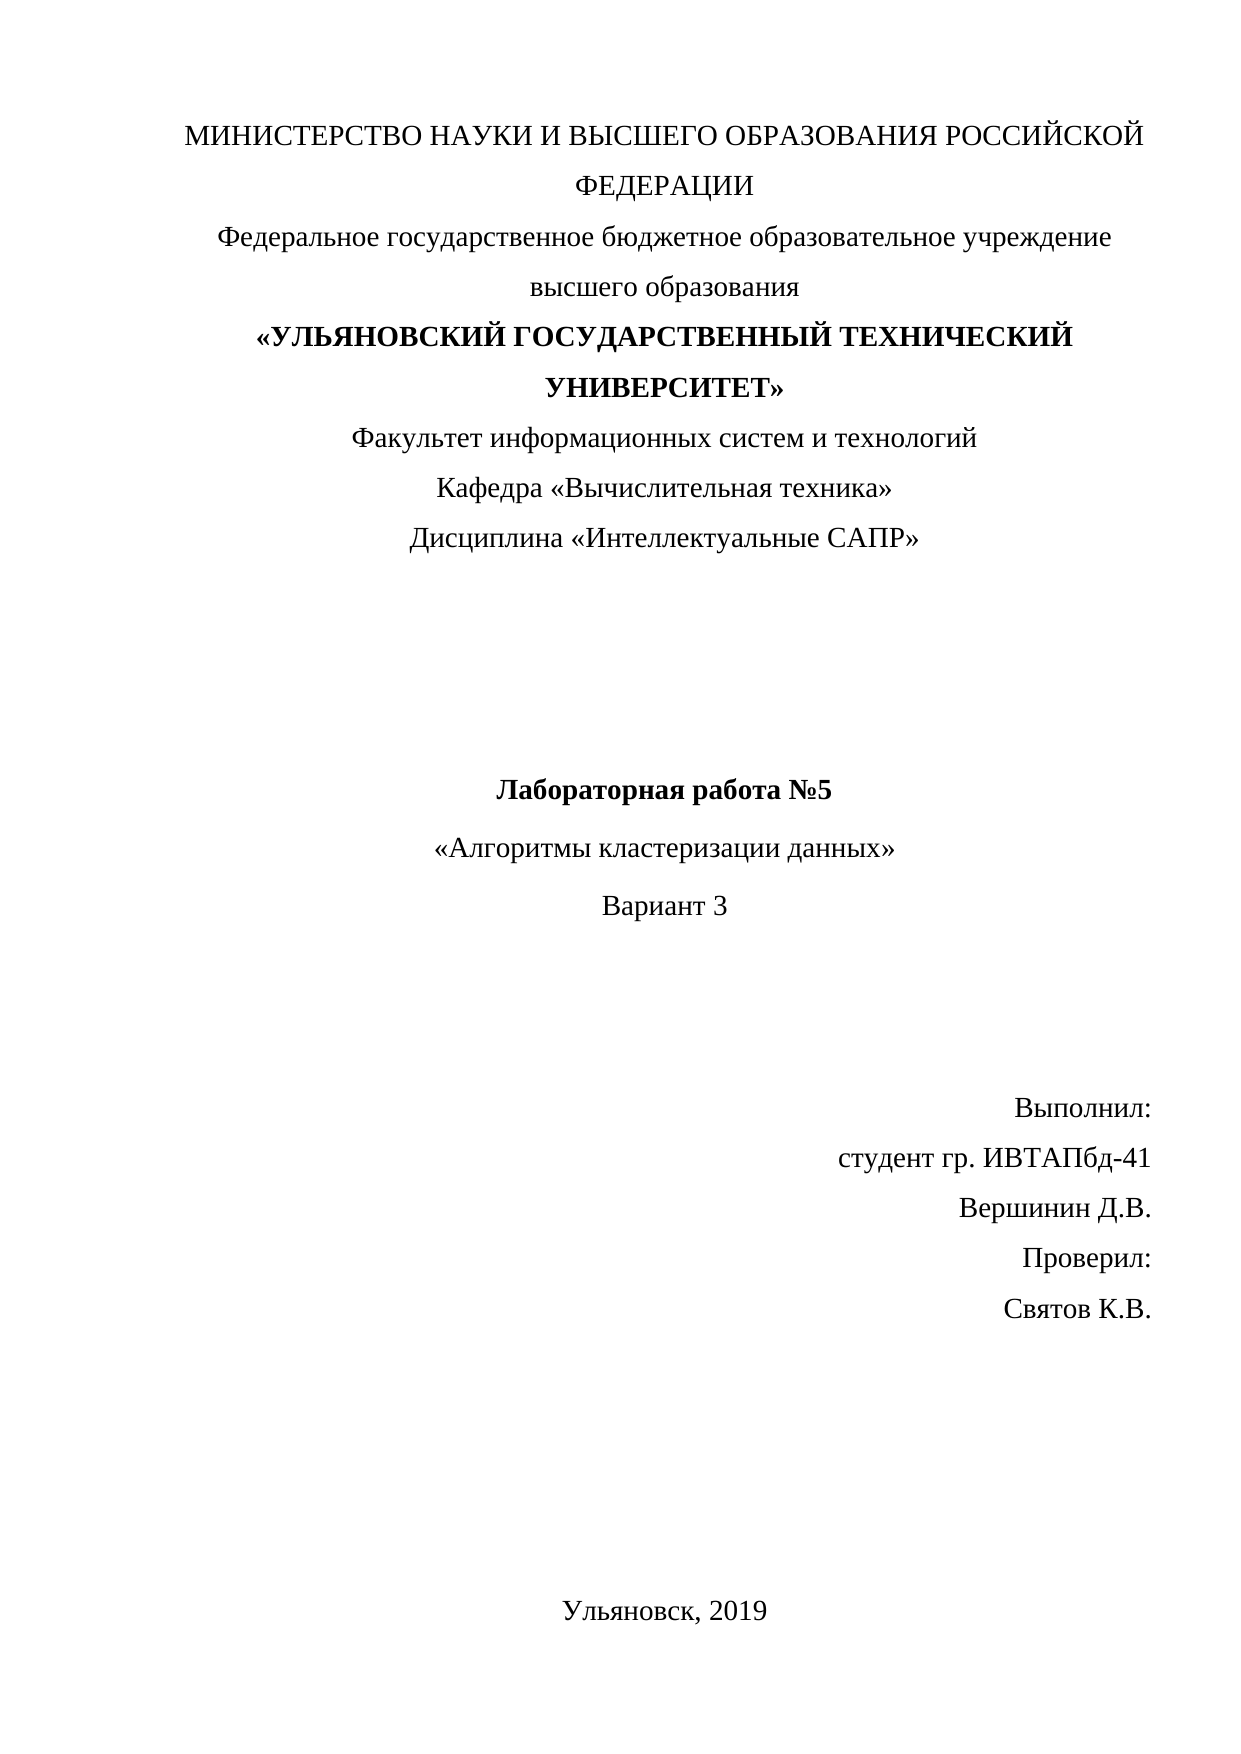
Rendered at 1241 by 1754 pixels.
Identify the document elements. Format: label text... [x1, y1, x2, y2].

text Вершинин Д.В. [177, 1190, 1152, 1224]
text Вариант 3 [177, 888, 1152, 922]
text Дисциплина «Интеллектуальные САПР» [177, 521, 1152, 554]
text Святов К.В. [177, 1291, 1152, 1324]
text МИНИСТЕРСТВО НАУКИ И ВЫСШЕГО ОБРАЗОВАНИЯ РОССИЙСКОЙ ФЕДЕРАЦИИ [177, 118, 1152, 202]
text Ульяновск, 2019 [177, 1593, 1152, 1626]
text студент гр. ИВТАПбд-41 [177, 1140, 1152, 1173]
text Федеральное государственное бюджетное образовательное учреждение высшего образования [177, 219, 1152, 303]
text Факультет информационных систем и технологий [177, 420, 1152, 453]
text «УЛЬЯНОВСКИЙ ГОСУДАРСТВЕННЫЙ ТЕХНИЧЕСКИЙ УНИВЕРСИТЕТ» [177, 319, 1152, 403]
text Выполнил: [177, 1090, 1152, 1123]
text Кафедра «Вычислительная техника» [177, 470, 1152, 504]
text Лабораторная работа №5 [177, 772, 1152, 806]
text Проверил: [177, 1241, 1152, 1274]
subtitle «Алгоритмы кластеризации данных» [177, 830, 1152, 864]
